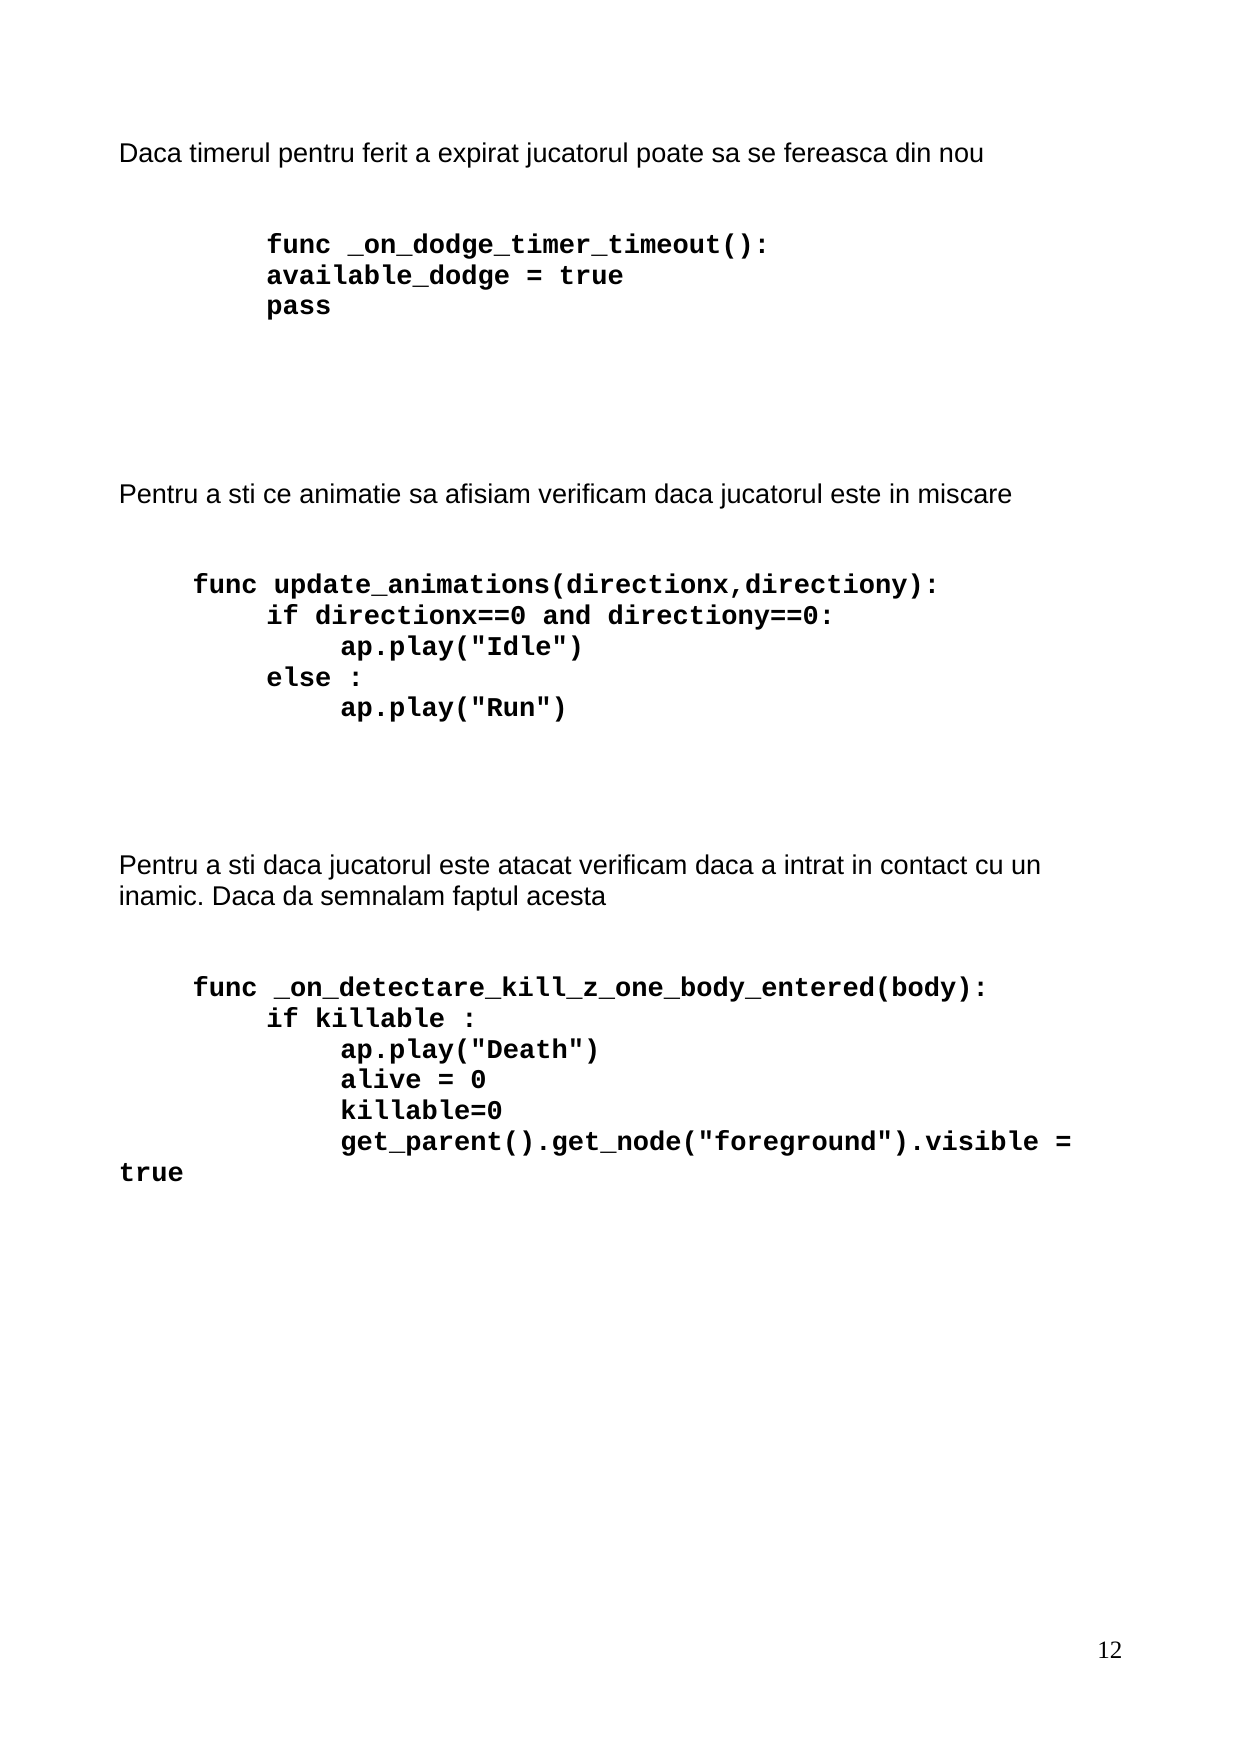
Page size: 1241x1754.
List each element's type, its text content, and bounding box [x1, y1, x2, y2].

text Pentru a sti ce animatie sa afisiam verificam daca jucatorul este in miscare [118, 478, 1122, 509]
text else : [118, 663, 1122, 694]
text available_dodge = true [118, 261, 1122, 292]
text func _on_detectare_kill_z_one_body_entered(body): [118, 974, 1122, 1005]
text func update_animations(directionx,directiony): [118, 571, 1122, 602]
text ap.play("Run") [118, 694, 1122, 725]
text alive = 0 [118, 1066, 1122, 1097]
text killable=0 [118, 1097, 1122, 1128]
text ap.play("Idle") [118, 633, 1122, 663]
text Pentru a sti daca jucatorul este atacat verificam daca a intrat in contact cu un inamic. Daca da semnalam faptul acesta [118, 849, 1122, 911]
text Daca timerul pentru ferit a expirat jucatorul poate sa se fereasca din nou [118, 137, 1122, 169]
text func _on_dodge_timer_timeout(): [118, 231, 1122, 261]
text if killable : [118, 1005, 1122, 1035]
text ap.play("Death") [118, 1035, 1122, 1066]
text get_parent().get_node("foreground").visible = true [118, 1128, 1122, 1189]
text pass [118, 292, 1122, 323]
text if directionx==0 and directiony==0: [118, 602, 1122, 633]
